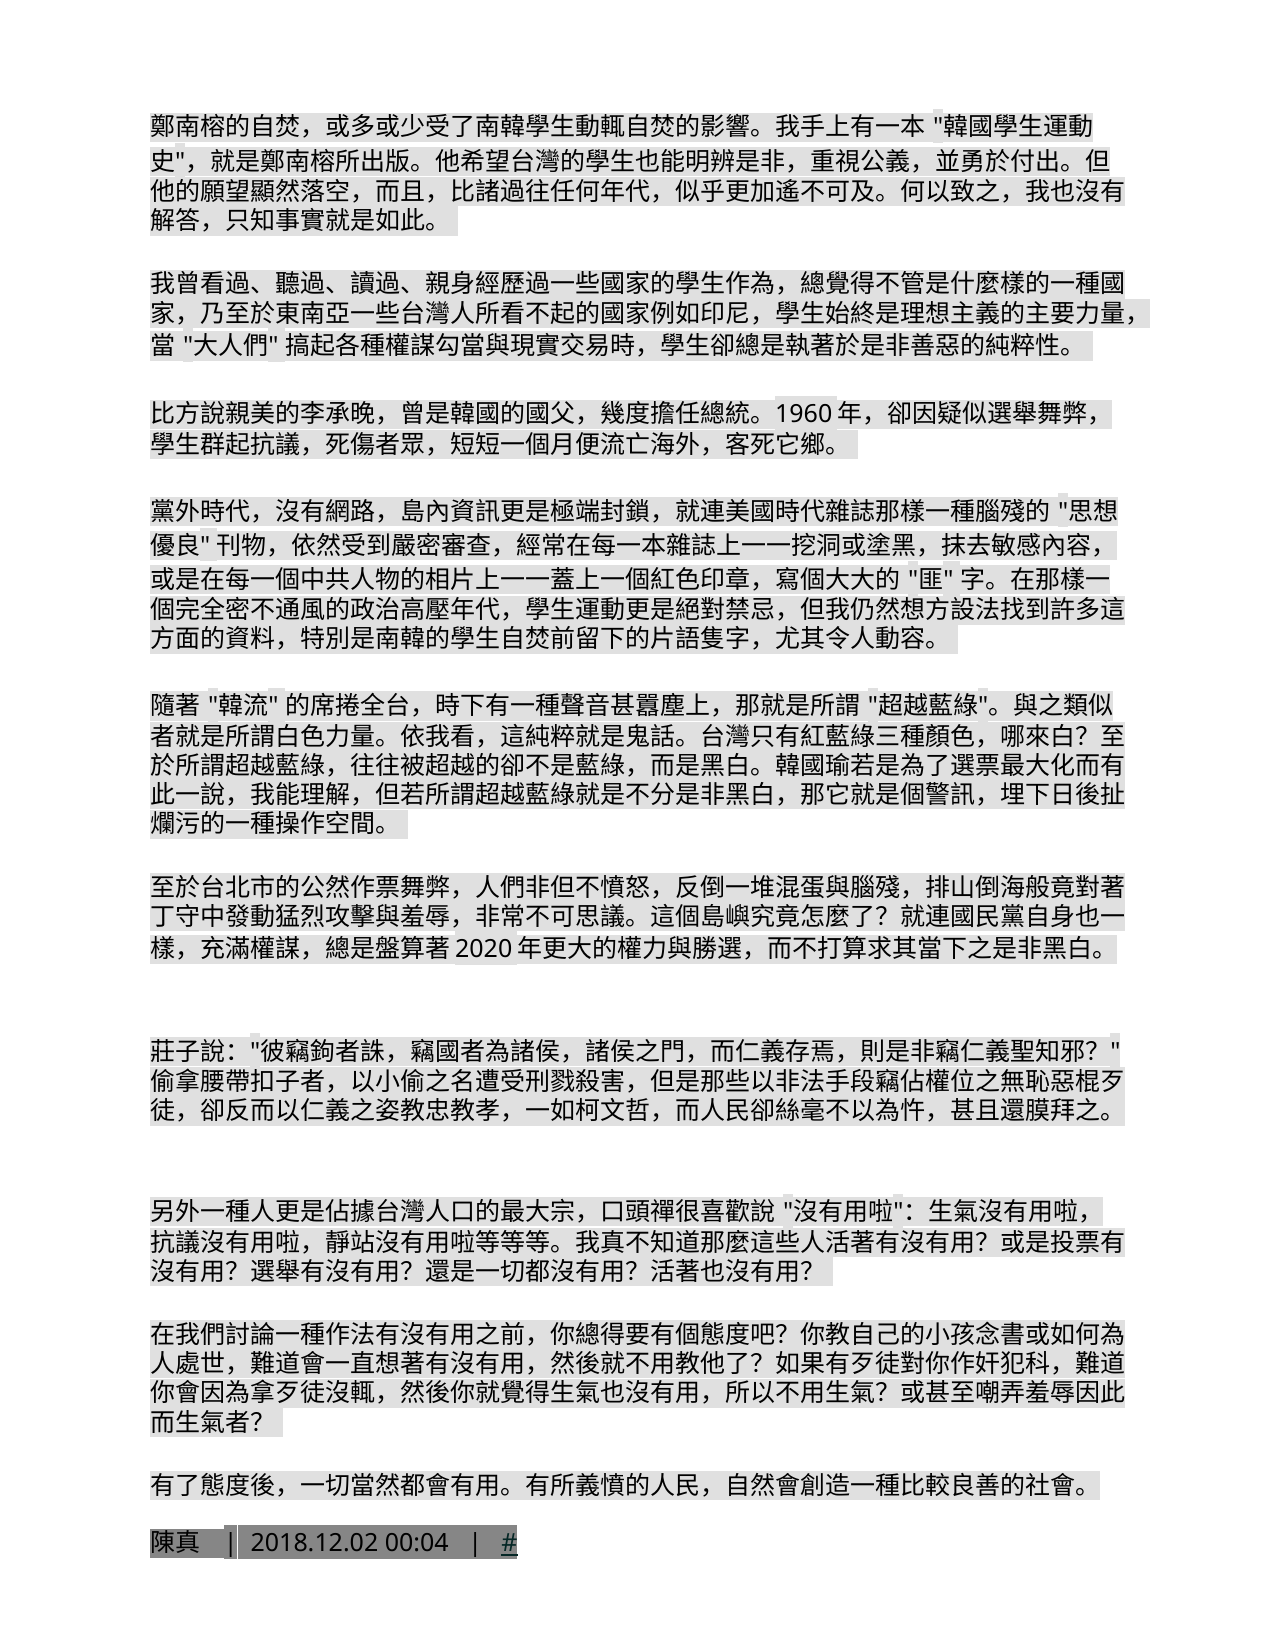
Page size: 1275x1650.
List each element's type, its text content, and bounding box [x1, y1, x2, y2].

text 陳真 | 2018.12.02 00:04 | # [150, 1525, 1125, 1559]
text 三十幾年前，黨外運動開始萌芽時，南韓的學生始終是台灣學生的一種極端對比。前者充滿正義感與理想，獨立思維，勇於犧牲，引領南韓社會的前進，甚至諸多男女大學生一再透過自焚等自我犧牲行為，喚起韓國人民對於是非公義的熱情與堅持。 台灣學生則剛好完全相反。在我那個年代，最流行的 "學生運動" 就是舞會、泡馬子，沒有一丁點獨立思考能力，對於公眾事務與是非善惡完全冷感，但另一方面卻又充滿政治性，完完全全就是特定政治勢力的鐵桿部隊，非常忠黨愛國。這樣一種性格，三十幾年沒有絲毫改善，甚且變本加厲。 黨外時代，黨外人士經常批評執政當局蓄意愚化學生，使之腦殘，使之犬儒，使之逸樂取向，以方便統治。但是，批評歸批評，事實上，不管藍綠，都清楚看準了這一點好處，盡全力愚化學生。 把這項本事給發揚光大的就是民進黨，特別是阿扁，更是神乎其技，開創綜藝化政治，透過比方說變裝，親自打扮成各種卡通人物或當下紅人 (例如頭頂會發光的宋七力等等)，裝萌扮可愛搞直白，故作親民狀，藉以取悅年輕選民。打出的口號就是超越藍綠，讓嚴肅議題顯得如此乏味而無聊，於是，是非善惡不再重要，思索不再重要，重要的是：是不是好好笑，好好玩，好有趣。 鄭南榕的自焚，或多或少受了南韓學生動輒自焚的影響。我手上有一本 "韓國學生運動史"，就是鄭南榕所出版。他希望台灣的學生也能明辨是非，重視公義，並勇於付出。但他的願望顯然落空，而且，比諸過往任何年代，似乎更加遙不可及。何以致之，我也沒有解答，只知事實就是如此。 我曾看過、聽過、讀過、親身經歷過一些國家的學生作為，總覺得不管是什麼樣的一種國家，乃至於東南亞一些台灣人所看不起的國家例如印尼，學生始終是理想主義的主要力量，當 "大人們" 搞起各種權謀勾當與現實交易時，學生卻總是執著於是非善惡的純粹性。 比方說親美的李承晚，曾是韓國的國父，幾度擔任總統。1960年，卻因疑似選舉舞弊，學生群起抗議，死傷者眾，短短一個月便流亡海外，客死它鄉。 黨外時代，沒有網路，島內資訊更是極端封鎖，就連美國時代雜誌那樣一種腦殘的 "思想優良" 刊物，依然受到嚴密審查，經常在每一本雜誌上一一挖洞或塗黑，抹去敏感內容，或是在每一個中共人物的相片上一一蓋上一個紅色印章，寫個大大的 "匪" 字。在那樣一個完全密不通風的政治高壓年代，學生運動更是絕對禁忌，但我仍然想方設法找到許多這方面的資料，特別是南韓的學生自焚前留下的片語隻字，尤其令人動容。 隨著 "韓流" 的席捲全台，時下有一種聲音甚囂塵上，那就是所謂 "超越藍綠"。與之類似者就是所謂白色力量。依我看，這純粹就是鬼話。台灣只有紅藍綠三種顏色，哪來白？至於所謂超越藍綠，往往被超越的卻不是藍綠，而是黑白。韓國瑜若是為了選票最大化而有此一說，我能理解，但若所謂超越藍綠就是不分是非黑白，那它就是個警訊，埋下日後扯爛污的一種操作空間。 至於台北市的公然作票舞弊，人們非但不憤怒，反倒一堆混蛋與腦殘，排山倒海般竟對著丁守中發動猛烈攻擊與羞辱，非常不可思議。這個島嶼究竟怎麼了？就連國民黨自身也一樣，充滿權謀，總是盤算著2020年更大的權力與勝選，而不打算求其當下之是非黑白。 莊子說："彼竊鉤者誅，竊國者為諸侯，諸侯之門，而仁義存焉，則是非竊仁義聖知邪？" 偷拿腰帶扣子者，以小偷之名遭受刑戮殺害，但是那些以非法手段竊佔權位之無恥惡棍歹徒，卻反而以仁義之姿教忠教孝，一如柯文哲，而人民卻絲毫不以為忤，甚且還膜拜之。 另外一種人更是佔據台灣人口的最大宗，口頭禪很喜歡說 "沒有用啦"：生氣沒有用啦，抗議沒有用啦，靜站沒有用啦等等等。我真不知道那麼這些人活著有沒有用？或是投票有沒有用？選舉有沒有用？還是一切都沒有用？活著也沒有用？ 在我們討論一種作法有沒有用之前，你總得要有個態度吧？你教自己的小孩念書或如何為人處世，難道會一直想著有沒有用，然後就不用教他了？如果有歹徒對你作奸犯科，難道你會因為拿歹徒沒輒，然後你就覺得生氣也沒有用，所以不用生氣？或甚至嘲弄羞辱因此而生氣者？ 有了態度後，一切當然都會有用。有所義憤的人民，自然會創造一種比較良善的社會。 [150, 75, 1125, 1500]
